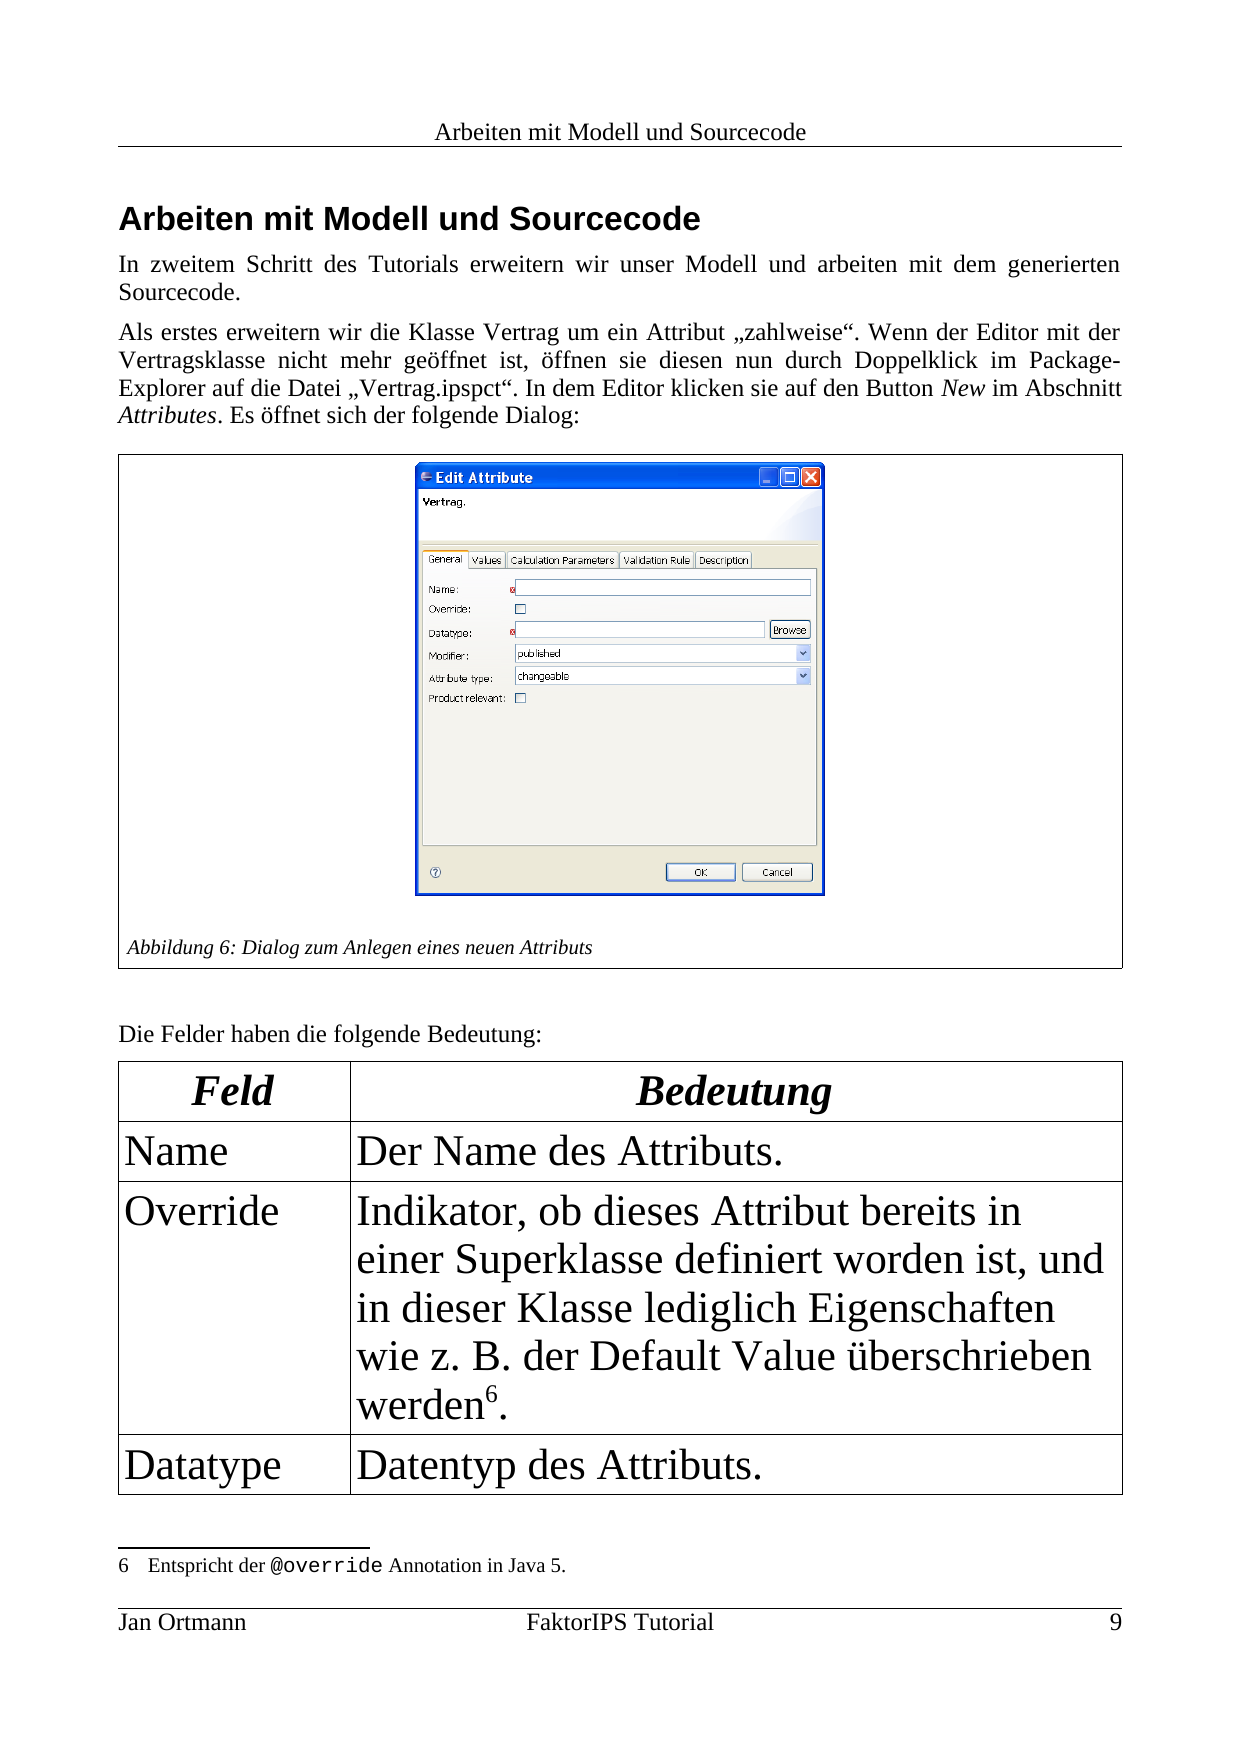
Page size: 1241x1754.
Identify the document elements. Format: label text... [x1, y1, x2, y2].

subtitle Arbeiten mit Modell und Sourcecode [118, 200, 1122, 238]
table_cell Indikator, ob dieses Attribut bereits in einer Superklasse definiert worden ist, und in dieser Klasse lediglich Eigenschaften wie z. B. der Default Value überschrieben werden. [351, 1182, 1122, 1434]
table_cell Override [119, 1182, 350, 1434]
table_cell Datatype [119, 1435, 350, 1494]
text Abbildung 6: Dialog zum Anlegen eines neuen Attributs [127, 936, 1113, 959]
table_cell Name [119, 1122, 350, 1181]
table_cell Der Name des Attributs. [351, 1122, 1122, 1181]
table_cell Datentyp des Attributs. [351, 1435, 1122, 1494]
text In zweitem Schritt des Tutorials erweitern wir unser Modell und arbeiten mit dem generierten Sourcecode. [118, 250, 1122, 306]
picture [415, 462, 825, 896]
table_header Bedeutung [351, 1062, 1122, 1121]
text Als erstes erweitern wir die Klasse Vertrag um ein Attribut „zahlweise“. Wenn der Editor mit der Vertragsklasse nicht mehr geöffnet ist, öffnen sie diesen nun durch Doppelklick im Package-Explorer auf die Datei „Vertrag.ipspct“. In dem Editor klicken sie auf den Button New im Abschnitt Attributes. Es öffnet sich der folgende Dialog: [118, 318, 1122, 429]
table_header Feld [119, 1062, 350, 1121]
text Die Felder haben die folgende Bedeutung: [118, 1020, 1122, 1048]
